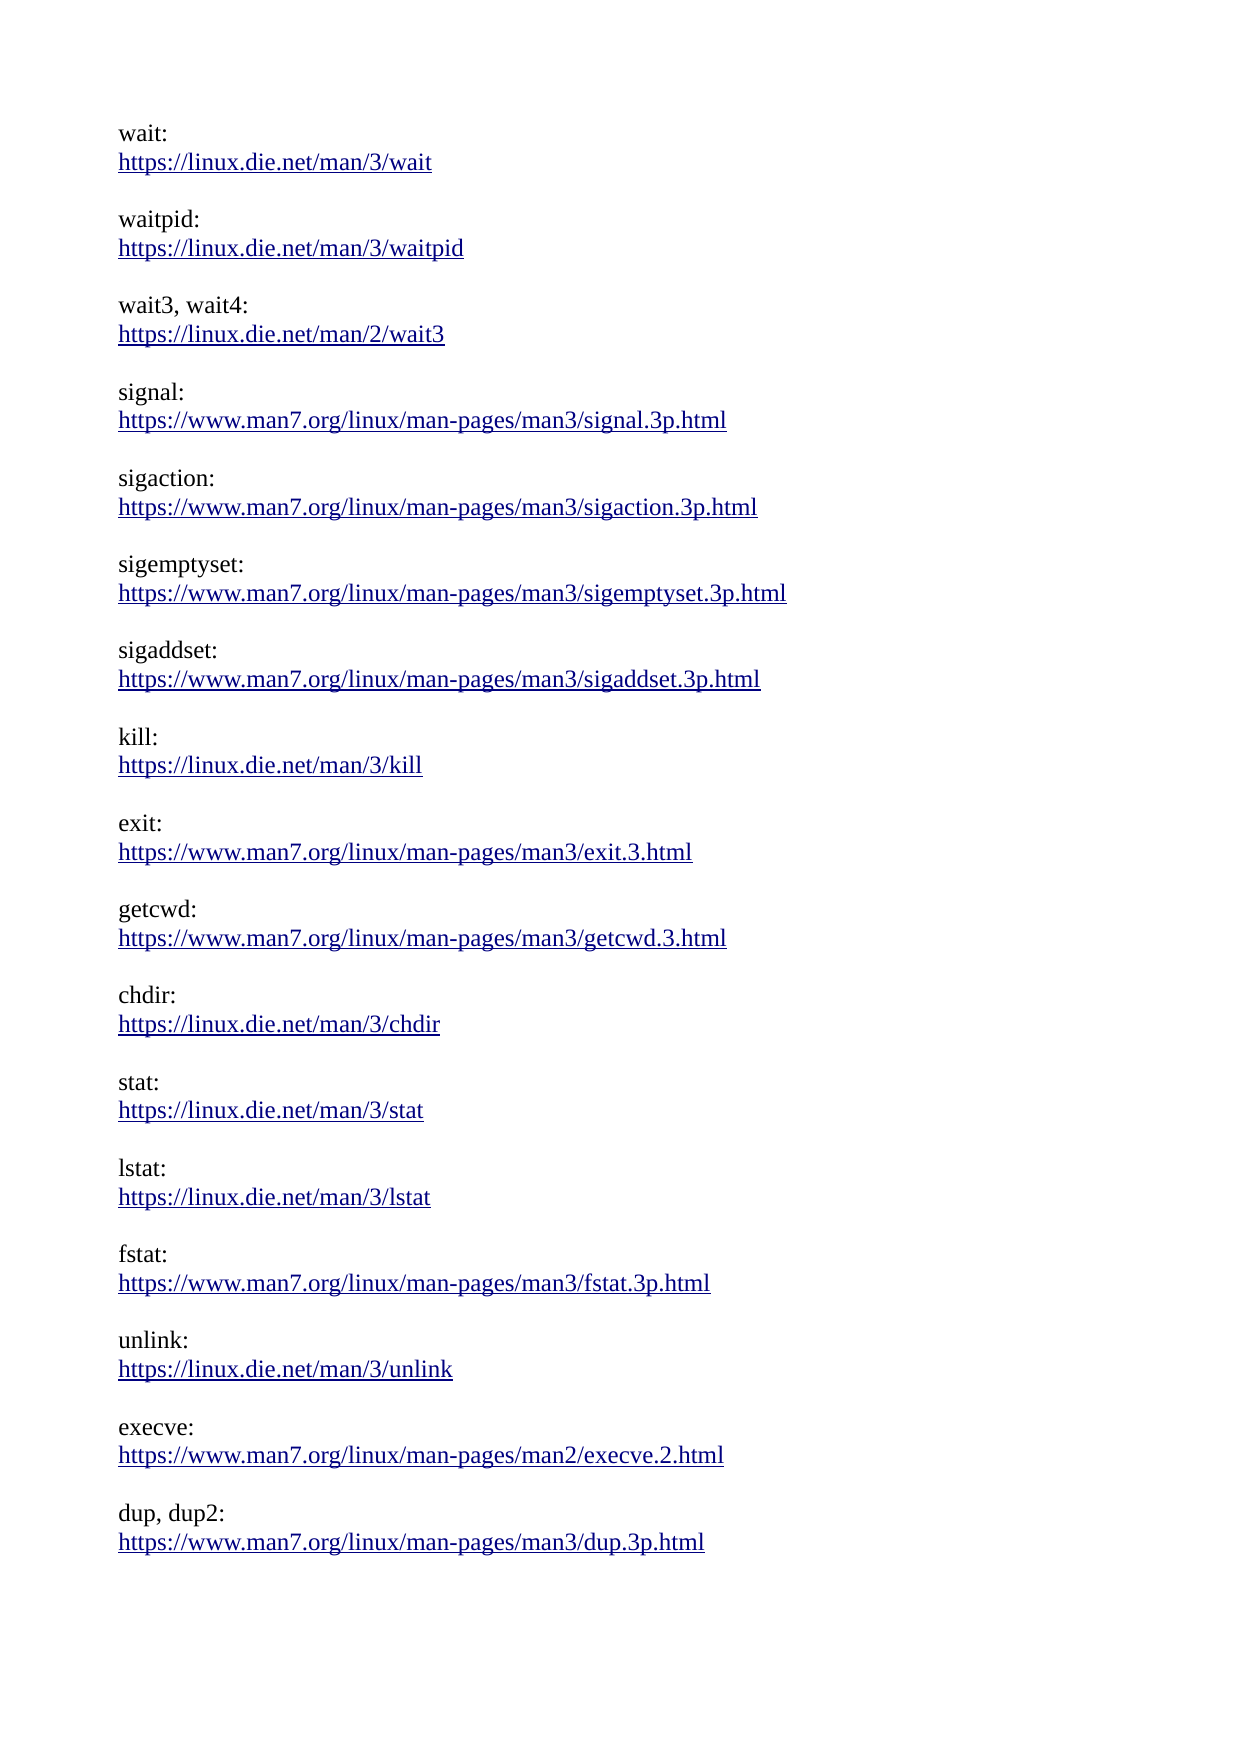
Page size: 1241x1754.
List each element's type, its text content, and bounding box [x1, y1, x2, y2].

text https://www.man7.org/linux/man-pages/man3/dup.3p.html [118, 1527, 1122, 1556]
text https://www.man7.org/linux/man-pages/man3/signal.3p.html [118, 406, 1122, 434]
text kill: [118, 722, 1122, 751]
text https://linux.die.net/man/3/lstat [118, 1182, 1122, 1211]
text https://linux.die.net/man/3/unlink [118, 1354, 1122, 1383]
text stat: [118, 1067, 1122, 1096]
text wait3, wait4: [118, 291, 1122, 319]
text lstat: [118, 1153, 1122, 1182]
text https://linux.die.net/man/3/chdir [118, 1009, 1122, 1038]
text waitpid: [118, 204, 1122, 233]
text https://linux.die.net/man/3/wait [118, 147, 1122, 176]
text chdir: [118, 981, 1122, 1009]
text https://www.man7.org/linux/man-pages/man3/sigemptyset.3p.html [118, 578, 1122, 607]
text https://www.man7.org/linux/man-pages/man3/fstat.3p.html [118, 1268, 1122, 1297]
text sigaction: [118, 463, 1122, 492]
text https://linux.die.net/man/2/wait3 [118, 319, 1122, 348]
text https://linux.die.net/man/3/waitpid [118, 233, 1122, 262]
text dup, dup2: [118, 1498, 1122, 1527]
text https://www.man7.org/linux/man-pages/man3/getcwd.3.html [118, 923, 1122, 952]
text unlink: [118, 1326, 1122, 1354]
text sigemptyset: [118, 549, 1122, 578]
text execve: [118, 1412, 1122, 1441]
text https://www.man7.org/linux/man-pages/man3/sigaddset.3p.html [118, 664, 1122, 693]
text https://linux.die.net/man/3/stat [118, 1096, 1122, 1124]
text fstat: [118, 1239, 1122, 1268]
text wait: [118, 118, 1122, 147]
text https://www.man7.org/linux/man-pages/man3/sigaction.3p.html [118, 492, 1122, 521]
text exit: [118, 808, 1122, 837]
text https://www.man7.org/linux/man-pages/man3/exit.3.html [118, 837, 1122, 866]
text getcwd: [118, 894, 1122, 923]
text sigaddset: [118, 636, 1122, 664]
text signal: [118, 377, 1122, 406]
text https://linux.die.net/man/3/kill [118, 751, 1122, 779]
text https://www.man7.org/linux/man-pages/man2/execve.2.html [118, 1441, 1122, 1469]
